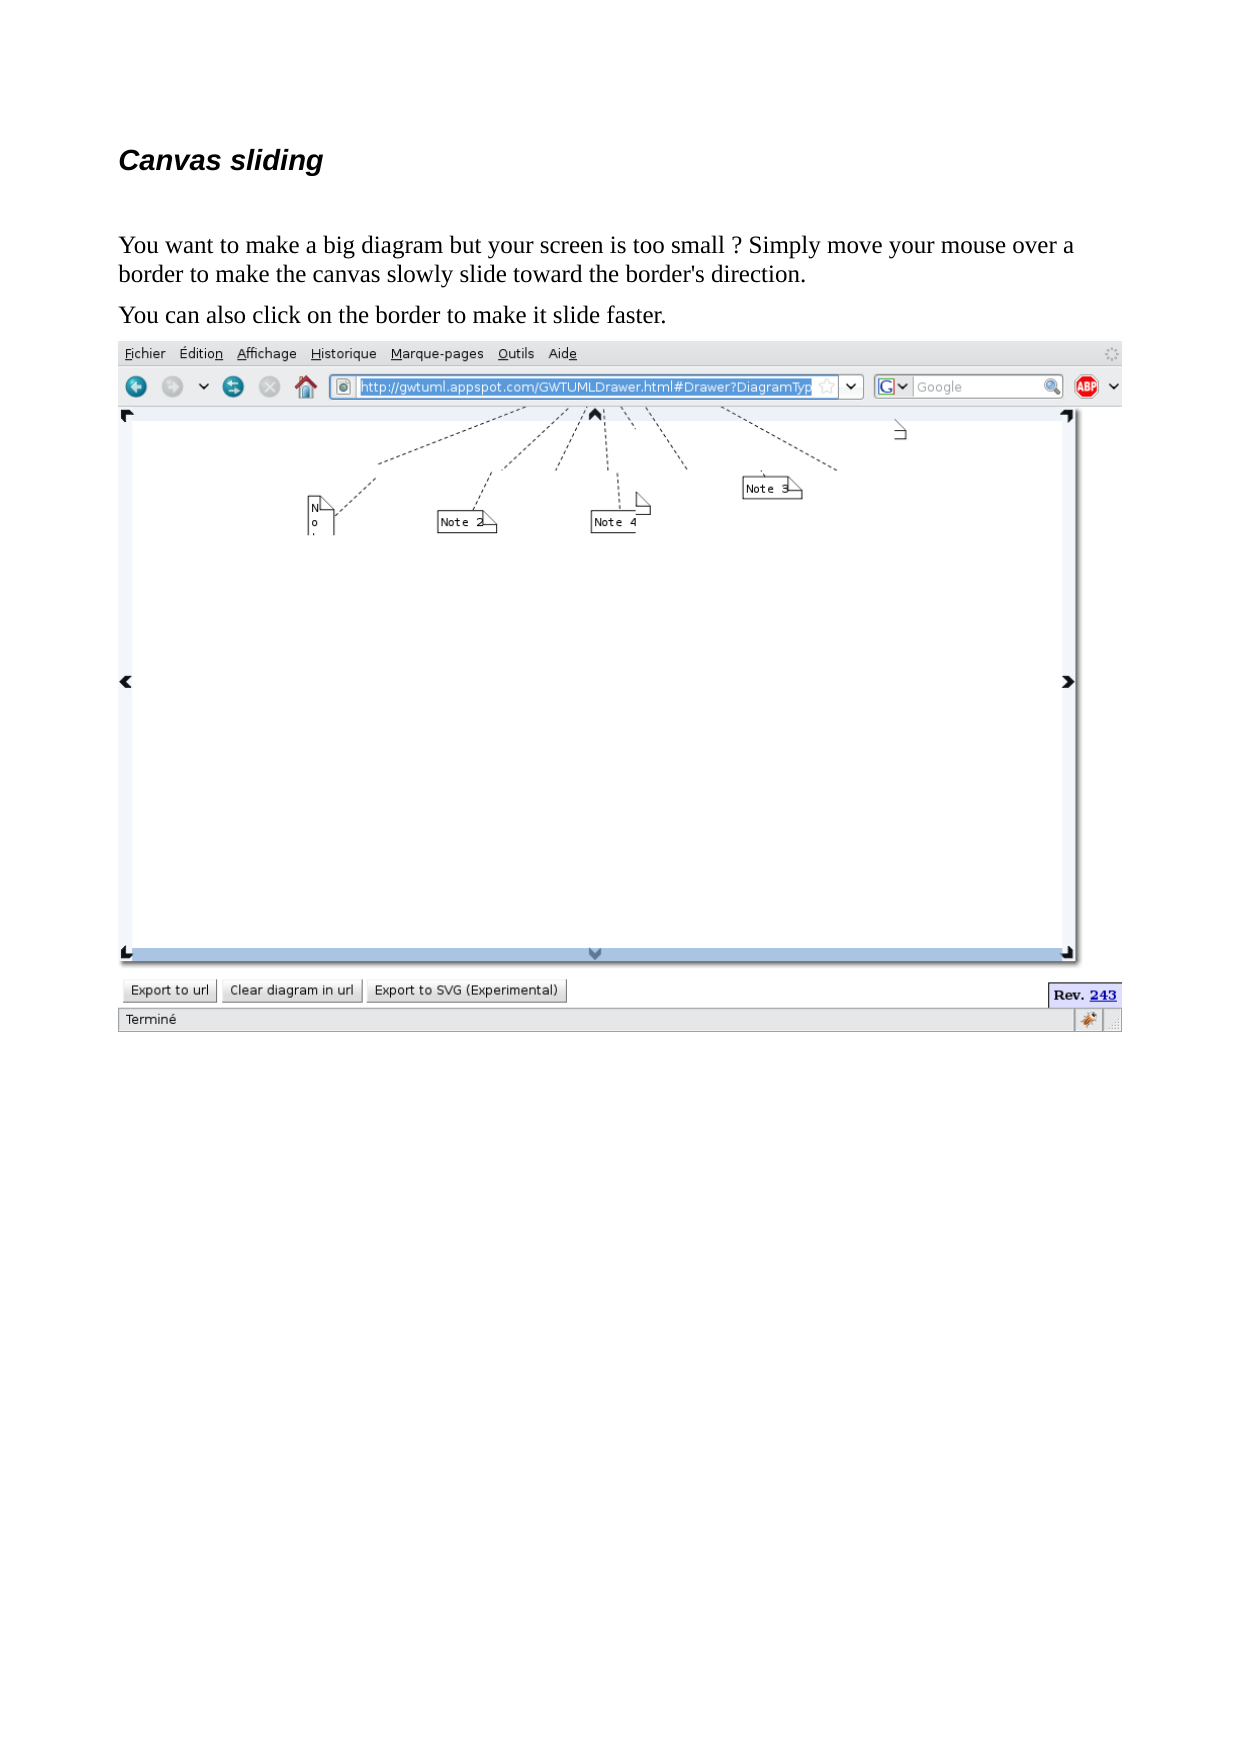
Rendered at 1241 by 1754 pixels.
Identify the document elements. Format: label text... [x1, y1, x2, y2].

subtitle Canvas sliding [118, 143, 1122, 177]
picture [118, 341, 1122, 1032]
text You can also click on the border to make it slide faster. [118, 300, 1122, 329]
text You want to make a big diagram but your screen is too small ? Simply move your mouse over a border to make the canvas slowly slide toward the border's direction. [118, 230, 1122, 288]
